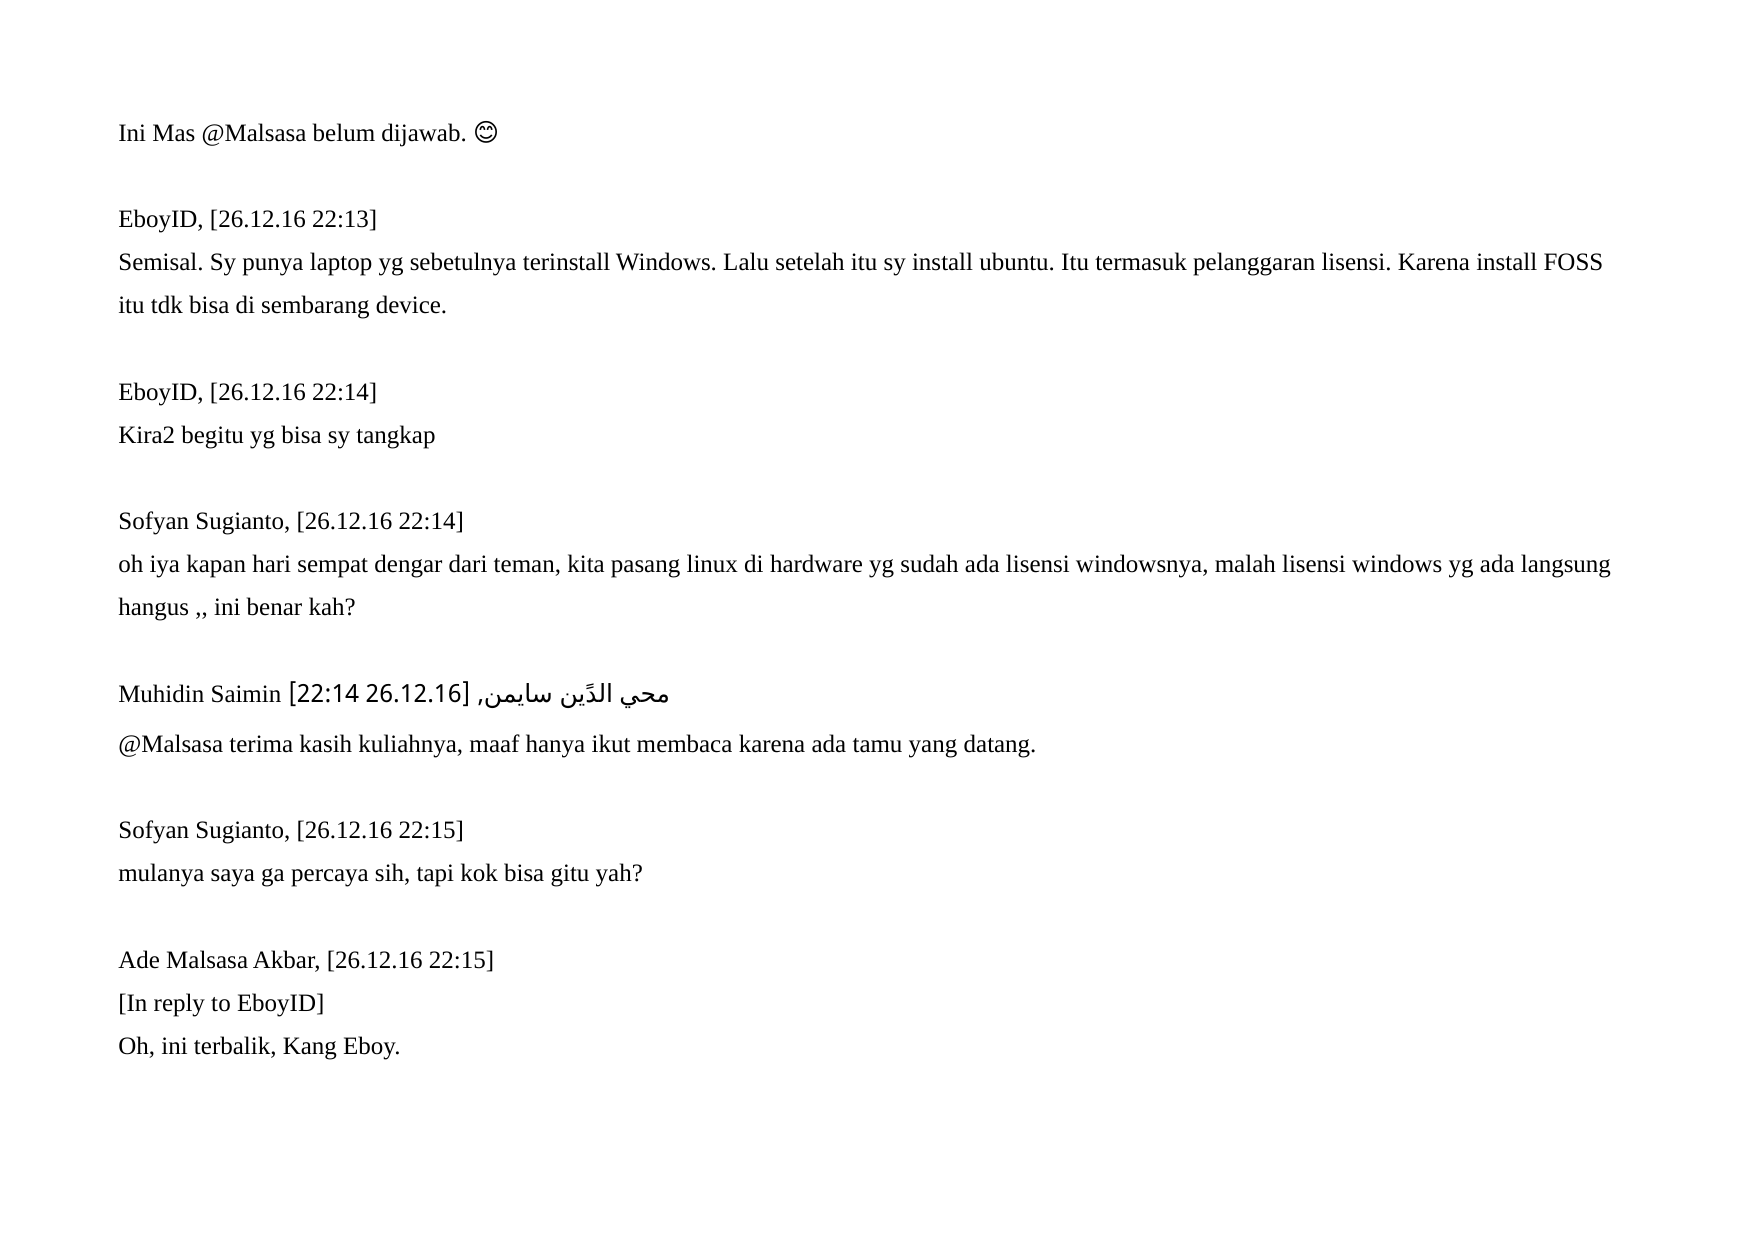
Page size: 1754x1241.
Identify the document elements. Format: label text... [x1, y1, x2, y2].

text Oh, ini terbalik, Kang Eboy. [118, 1031, 1635, 1060]
text Semisal. Sy punya laptop yg sebetulnya terinstall Windows. Lalu setelah itu sy install ubuntu. Itu termasuk pelanggaran lisensi. Karena install FOSS itu tdk bisa di sembarang device. [118, 247, 1635, 319]
text Ade Malsasa Akbar, [26.12.16 22:15] [118, 945, 1635, 973]
text Muhidin Saimin محي الدًين سايمن, [26.12.16 22:14] [118, 679, 1635, 712]
text oh iya kapan hari sempat dengar dari teman, kita pasang linux di hardware yg sudah ada lisensi windowsnya, malah lisensi windows yg ada langsung hangus ,, ini benar kah? [118, 549, 1635, 621]
text mulanya saya ga percaya sih, tapi kok bisa gitu yah? [118, 858, 1635, 887]
text EboyID, [26.12.16 22:14] [118, 377, 1635, 406]
text [In reply to EboyID] [118, 988, 1635, 1017]
text @Malsasa terima kasih kuliahnya, maaf hanya ikut membaca karena ada tamu yang datang. [118, 729, 1635, 758]
text EboyID, [26.12.16 22:13] [118, 204, 1635, 233]
text Ini Mas @Malsasa belum dijawab. 😊 [118, 118, 1635, 147]
text Sofyan Sugianto, [26.12.16 22:15] [118, 815, 1635, 844]
text Sofyan Sugianto, [26.12.16 22:14] [118, 506, 1635, 535]
text Kira2 begitu yg bisa sy tangkap [118, 420, 1635, 449]
